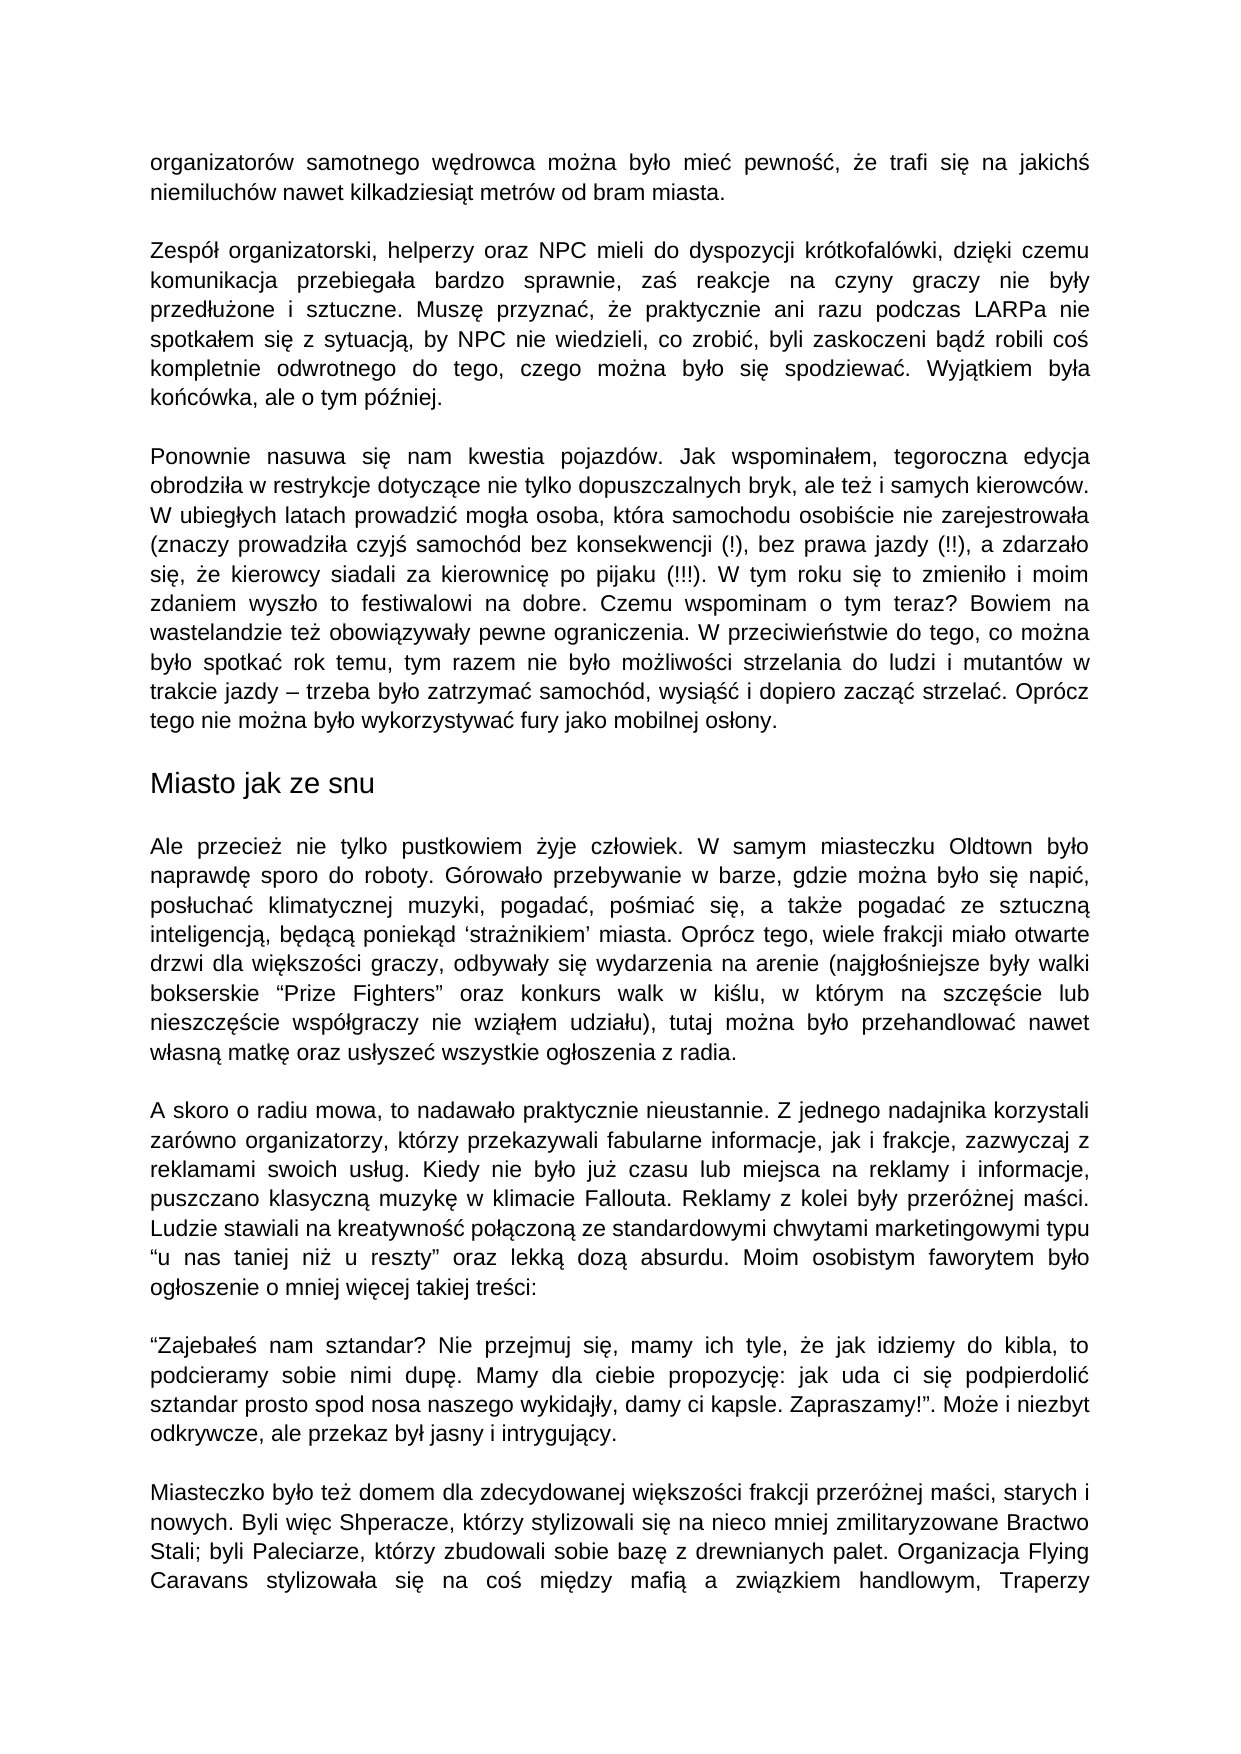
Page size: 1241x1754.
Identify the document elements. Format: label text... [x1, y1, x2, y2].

text Ponownie nasuwa się nam kwestia pojazdów. Jak wspominałem, tegoroczna edycja obrodziła w restrykcje dotyczące nie tylko dopuszczalnych bryk, ale też i samych kierowców. W ubiegłych latach prowadzić mogła osoba, która samochodu osobiście nie zarejestrowała (znaczy prowadziła czyjś samochód bez konsekwencji (!), bez prawa jazdy (!!), a zdarzało się, że kierowcy siadali za kierownicę po pijaku (!!!). W tym roku się to zmieniło i moim zdaniem wyszło to festiwalowi na dobre. Czemu wspominam o tym teraz? Bowiem na wastelandzie też obowiązywały pewne ograniczenia. W przeciwieństwie do tego, co można było spotkać rok temu, tym razem nie było możliwości strzelania do ludzi i mutantów w trakcie jazdy – trzeba było zatrzymać samochód, wysiąść i dopiero zacząć strzelać. Oprócz tego nie można było wykorzystywać fury jako mobilnej osłony. [150, 444, 1091, 734]
text A skoro o radiu mowa, to nadawało praktycznie nieustannie. Z jednego nadajnika korzystali zarówno organizatorzy, którzy przekazywali fabularne informacje, jak i frakcje, zazwyczaj z reklamami swoich usług. Kiedy nie było już czasu lub miejsca na reklamy i informacje, puszczano klasyczną muzykę w klimacie Fallouta. Reklamy z kolei były przeróżnej maści. Ludzie stawiali na kreatywność połączoną ze standardowymi chwytami marketingowymi typu “u nas taniej niż u reszty” oraz lekką dozą absurdu. Moim osobistym faworytem było ogłoszenie o mniej więcej takiej treści: [150, 1098, 1091, 1300]
text Ale przecież nie tylko pustkowiem żyje człowiek. W samym miasteczku Oldtown było naprawdę sporo do roboty. Górowało przebywanie w barze, gdzie można było się napić, posłuchać klimatycznej muzyki, pogadać, pośmiać się, a także pogadać ze sztuczną inteligencją, będącą poniekąd ‘strażnikiem’ miasta. Oprócz tego, wiele frakcji miało otwarte drzwi dla większości graczy, odbywały się wydarzenia na arenie (najgłośniejsze były walki bokserskie “Prize Fighters” oraz konkurs walk w kiślu, w którym na szczęście lub nieszczęście współgraczy nie wziąłem udziału), tutaj można było przehandlować nawet własną matkę oraz usłyszeć wszystkie ogłoszenia z radia. [150, 834, 1091, 1065]
text Zespół organizatorski, helperzy oraz NPC mieli do dyspozycji krótkofalówki, dzięki czemu komunikacja przebiegała bardzo sprawnie, zaś reakcje na czyny graczy nie były przedłużone i sztuczne. Muszę przyznać, że praktycznie ani razu podczas LARPa nie spotkałem się z sytuacją, by NPC nie wiedzieli, co zrobić, byli zaskoczeni bądź robili coś kompletnie odwrotnego do tego, czego można było się spodziewać. Wyjątkiem była końcówka, ale o tym później. [150, 238, 1091, 411]
text organizatorów samotnego wędrowca można było mieć pewność, że trafi się na jakichś niemiluchów nawet kilkadziesiąt metrów od bram miasta. [150, 150, 1091, 205]
text Miasteczko było też domem dla zdecydowanej większości frakcji przeróżnej maści, starych i nowych. Byli więc Shperacze, którzy stylizowali się na nieco mniej zmilitaryzowane Bractwo Stali; byli Paleciarze, którzy zbudowali sobie bazę z drewnianych palet. Organizacja Flying Caravans stylizowała się na coś między mafią a związkiem handlowym, Traperzy [150, 1480, 1091, 1594]
text Miasto jak ze snu [150, 767, 1091, 799]
text “Zajebałeś nam sztandar? Nie przejmuj się, mamy ich tyle, że jak idziemy do kibla, to podcieramy sobie nimi dupę. Mamy dla ciebie propozycję: jak uda ci się podpierdolić sztandar prosto spod nosa naszego wykidajły, damy ci kapsle. Zapraszamy!”. Może i niezbyt odkrywcze, ale przekaz był jasny i intrygujący. [150, 1333, 1091, 1447]
